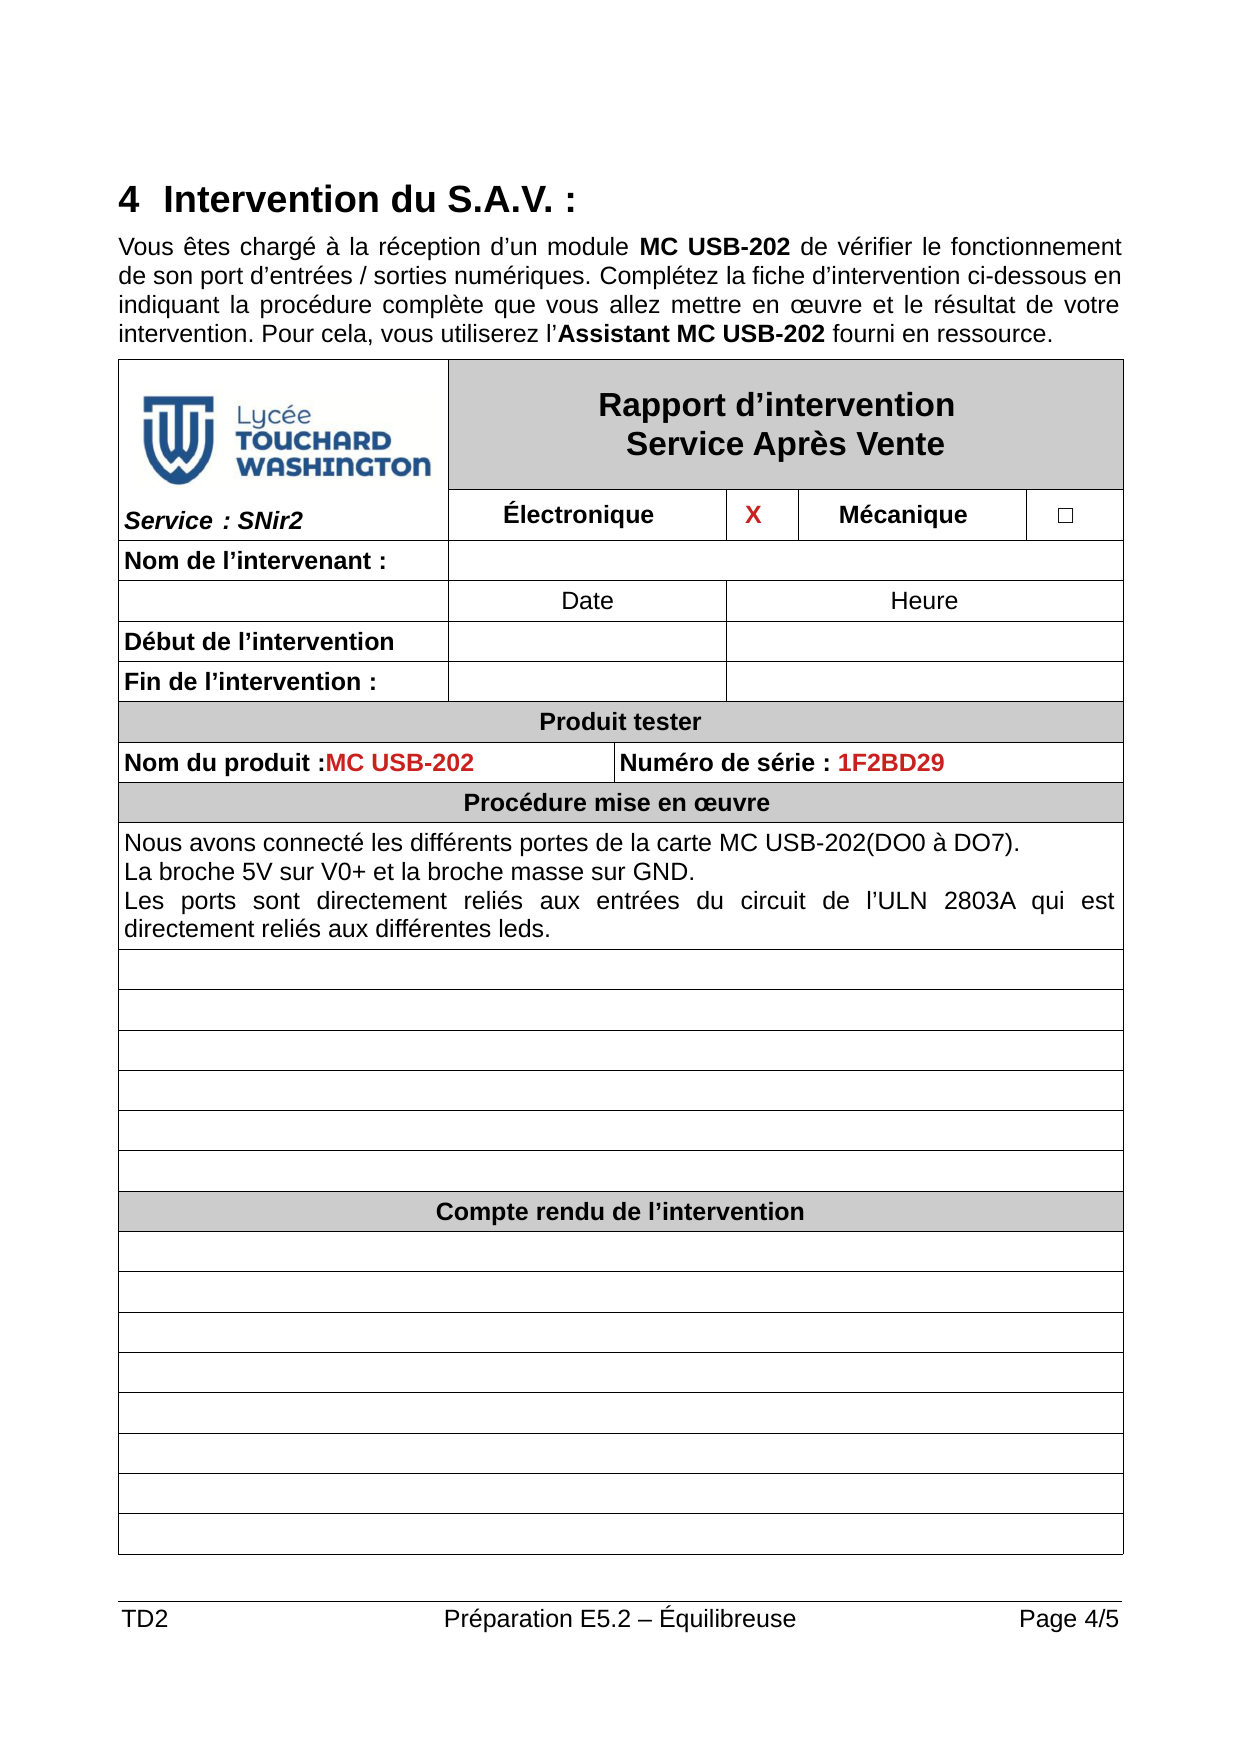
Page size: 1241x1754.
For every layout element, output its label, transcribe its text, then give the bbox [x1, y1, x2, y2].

table_cell Fin de l’intervention : [119, 662, 448, 701]
table_cell [119, 1514, 1123, 1553]
table_cell Produit tester [119, 702, 1123, 742]
table_cell Électronique [449, 490, 726, 540]
table_cell Date [449, 581, 726, 621]
table_cell [449, 662, 726, 701]
table_cell [119, 1474, 1123, 1513]
table_cell Début de l’intervention [119, 622, 448, 661]
table_cell [119, 1031, 1123, 1070]
text Vous êtes chargé à la réception d’un module MC USB-202 de vérifier le fonctionnement de son port d’entrées / sorties numériques. Complétez la fiche d’intervention ci-dessous en indiquant la procédure complète que vous allez mettre en œuvre et le résultat de votre intervention. Pour cela, vous utiliserez l’Assistant MC USB-202 fourni en ressource. [118, 232, 1122, 347]
table_cell Compte rendu de l’intervention [119, 1192, 1123, 1231]
table_cell [449, 622, 726, 661]
table_cell [449, 541, 1123, 580]
table_cell Nom du produit :MC USB-202 [119, 743, 614, 782]
table_cell [727, 662, 1123, 701]
table_cell [119, 1313, 1123, 1352]
table_cell Procédure mise en œuvre [119, 783, 1123, 822]
table_cell [119, 1071, 1123, 1110]
table_cell [119, 1111, 1123, 1150]
table_cell X [727, 490, 798, 540]
subtitle Intervention du S.A.V. : [118, 176, 1122, 220]
table_cell [119, 1393, 1123, 1433]
table_header Service : SNir2 [119, 360, 448, 540]
table_cell Nom de l’intervenant : [119, 541, 448, 580]
table_cell Heure [727, 581, 1123, 621]
table_cell [119, 581, 448, 621]
table_cell [119, 990, 1123, 1029]
table_cell Mécanique [799, 490, 1026, 540]
table_cell [119, 1272, 1123, 1312]
picture [138, 390, 437, 488]
table_cell [119, 950, 1123, 989]
table_cell [119, 1151, 1123, 1191]
table_cell Numéro de série : 1F2BD29 [615, 743, 1123, 782]
table_header Rapport d’intervention Service Après Vente [449, 360, 1123, 489]
table_cell [119, 1232, 1123, 1271]
table_cell [119, 1434, 1123, 1473]
table_cell [727, 622, 1123, 661]
table_cell □ [1027, 490, 1123, 540]
table_cell [119, 1353, 1123, 1392]
table_cell Nous avons connecté les différents portes de la carte MC USB-202(DO0 à DO7). La broche 5V sur V0+ et la broche masse sur GND. Les ports sont directement reliés aux entrées du circuit de l’ULN 2803A qui est directement reliés aux différentes leds. [119, 823, 1123, 949]
